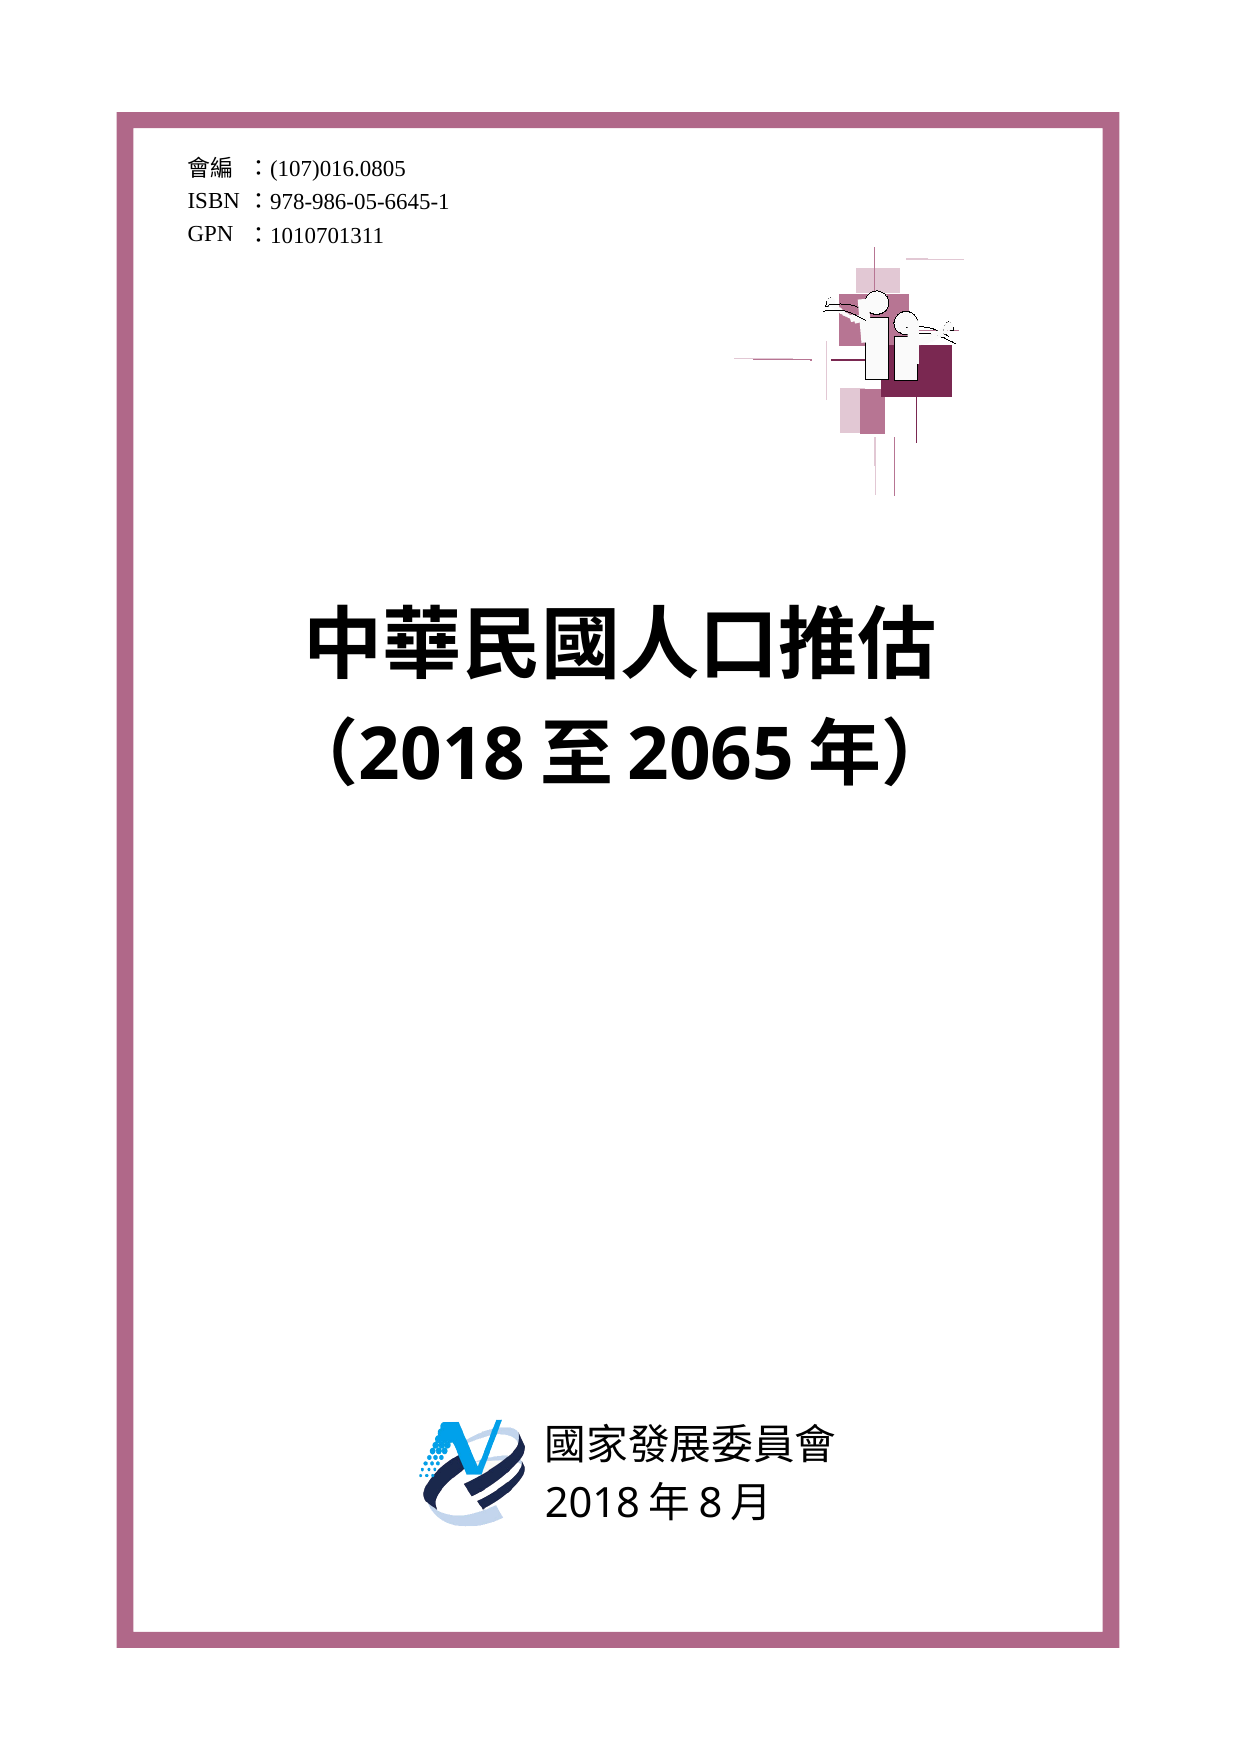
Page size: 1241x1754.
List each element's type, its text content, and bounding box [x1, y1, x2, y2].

text 中華民國人口推估 （2018至2065年） [187, 580, 1053, 801]
table_cell 2018年8月 [545, 1471, 841, 1529]
table_cell ：1010701311 [247, 216, 494, 250]
table_header ：(107)016.0805 [247, 150, 494, 183]
table_header 會編 [188, 150, 247, 183]
table_header 國家發展委員會 [545, 1413, 841, 1471]
picture [413, 1416, 421, 1527]
table_cell ISBN [188, 183, 247, 216]
table_cell ：978-986-05-6645-1 [247, 183, 494, 216]
table_header [400, 1413, 544, 1529]
table_cell GPN [188, 216, 247, 250]
